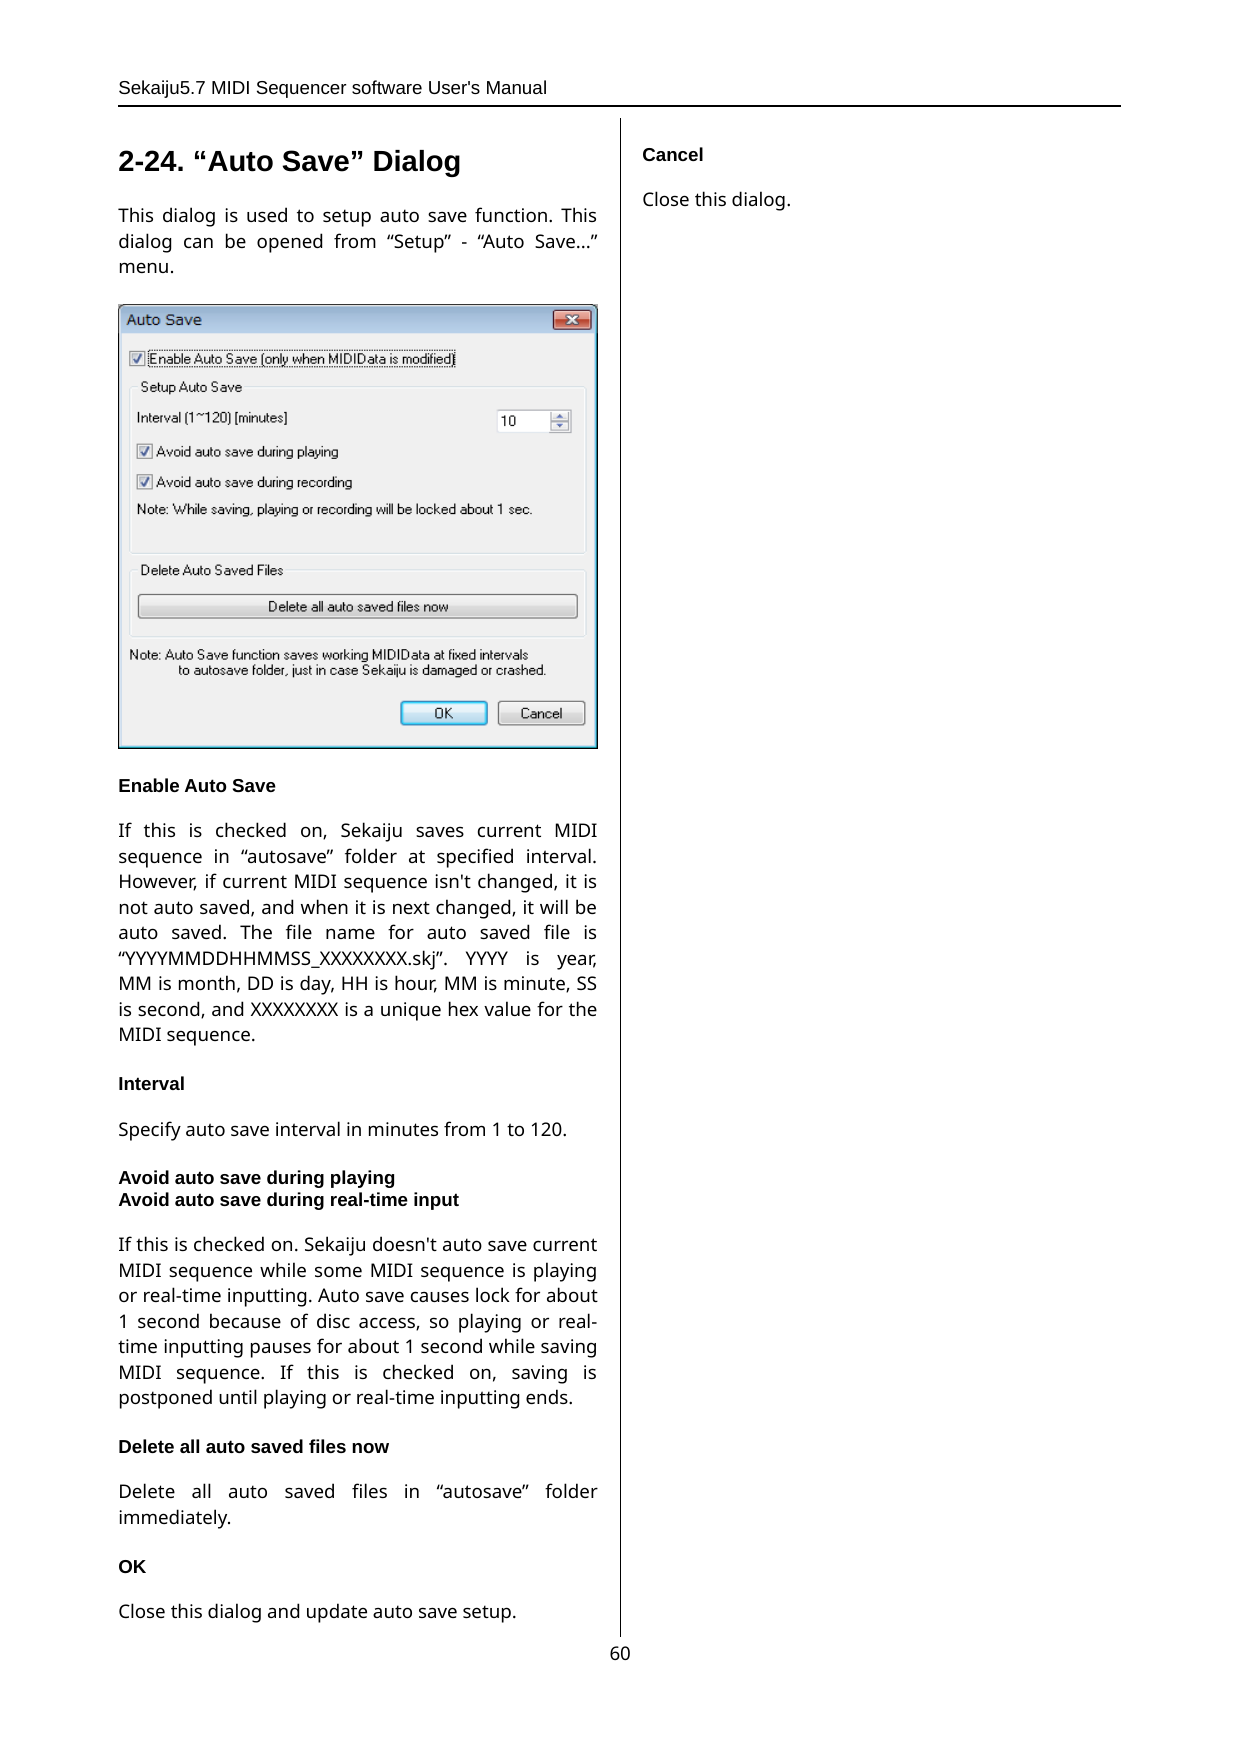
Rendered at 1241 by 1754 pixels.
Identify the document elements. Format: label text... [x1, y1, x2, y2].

text OK [118, 1555, 598, 1577]
text Specify auto save interval in minutes from 1 to 120. [118, 1116, 598, 1141]
text Cancel [642, 144, 1122, 165]
text Close this dialog. [642, 187, 1122, 212]
subtitle 2-24. “Auto Save” Dialog [118, 144, 598, 177]
picture [118, 304, 598, 749]
text Delete all auto saved files now [118, 1436, 598, 1457]
text Delete all auto saved files in “autosave” folder immediately. [118, 1479, 598, 1530]
text If this is checked on, Sekaiju saves current MIDI sequence in “autosave” folder at specified interval. However, if current MIDI sequence isn't changed, it is not auto saved, and when it is next changed, it will be auto saved. The file name for auto saved file is “YYYYMMDDHHMMSS_XXXXXXXX.skj”. YYYY is year, MM is month, DD is day, HH is hour, MM is minute, SS is second, and XXXXXXXX is a unique hex value for the MIDI sequence. [118, 817, 598, 1047]
text This dialog is used to setup auto save function. This dialog can be opened from “Setup” - “Auto Save...” menu. [118, 203, 598, 279]
text If this is checked on. Sekaiju doesn't auto save current MIDI sequence while some MIDI sequence is playing or real-time inputting. Auto save causes lock for about 1 second because of disc access, so playing or real-time inputting pauses for about 1 second while saving MIDI sequence. If this is checked on, saving is postponed until playing or real-time inputting ends. [118, 1232, 598, 1410]
text Enable Auto Save [118, 774, 598, 796]
text Avoid auto save during real-time input [118, 1188, 598, 1210]
text Interval [118, 1073, 598, 1094]
text Avoid auto save during playing [118, 1167, 598, 1188]
text Close this dialog and update auto save setup. [118, 1598, 598, 1624]
